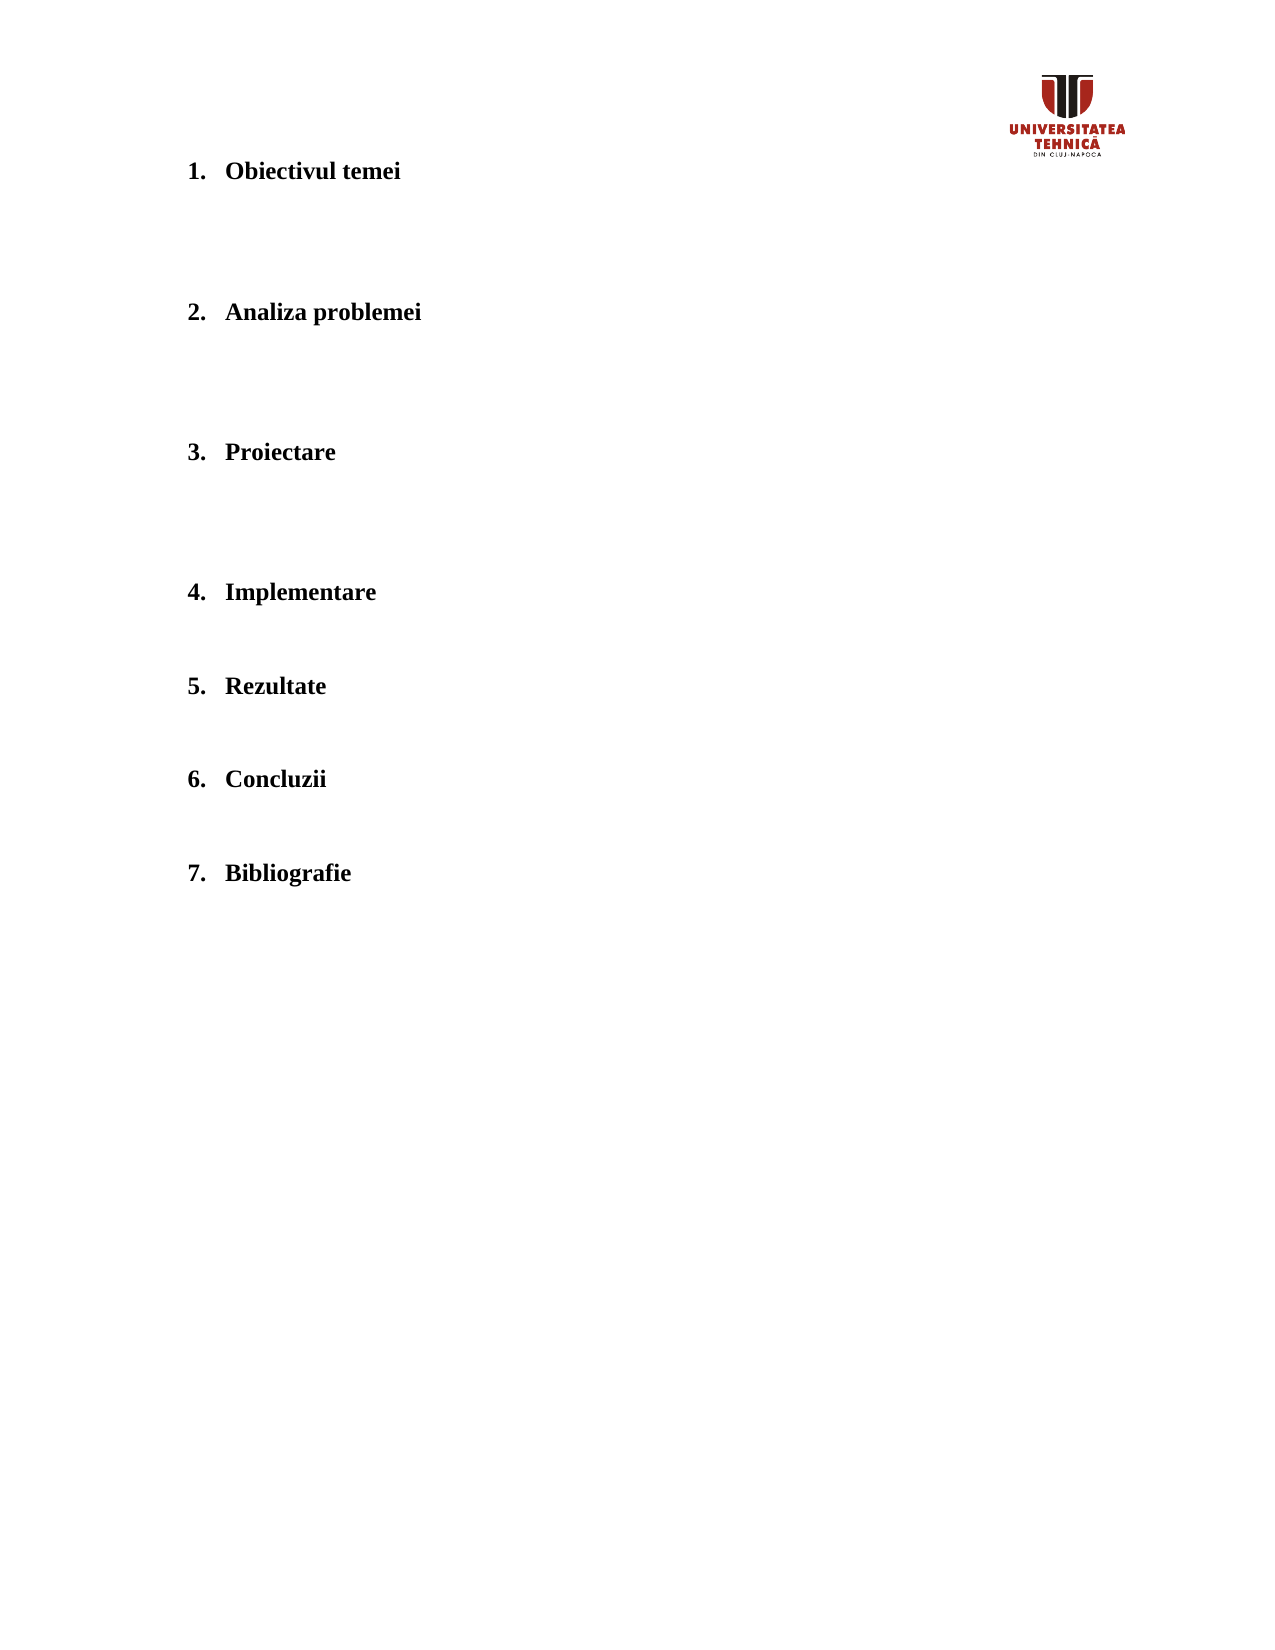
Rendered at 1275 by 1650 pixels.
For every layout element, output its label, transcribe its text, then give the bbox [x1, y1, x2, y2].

list Concluzii [187, 764, 1125, 793]
list Implementare [187, 577, 1125, 606]
list Proiectare [187, 437, 1125, 466]
list Analiza problemei [187, 297, 1125, 325]
list Bibliografie [187, 858, 1125, 887]
list Rezultate [187, 671, 1125, 699]
list Obiectivul temei [187, 156, 1125, 185]
